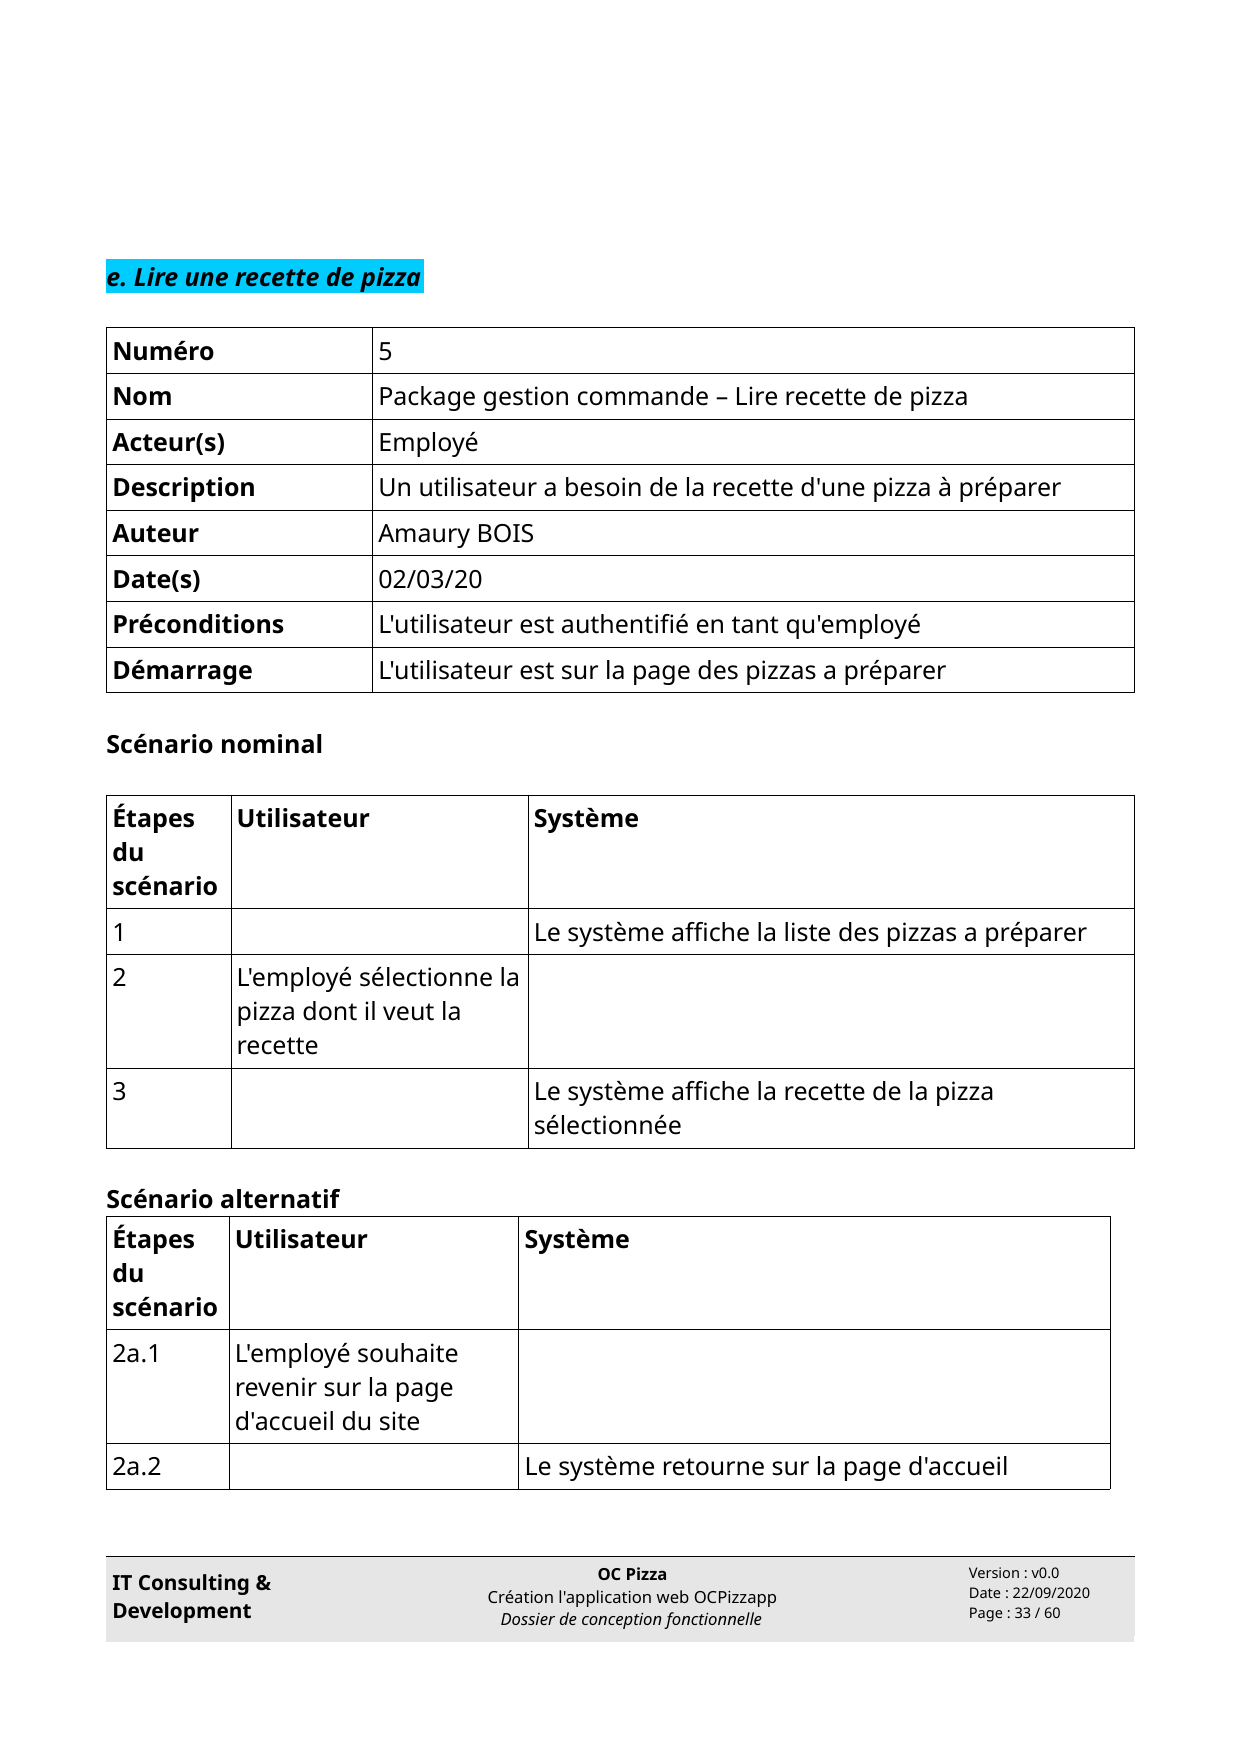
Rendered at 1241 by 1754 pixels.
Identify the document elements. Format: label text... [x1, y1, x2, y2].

table_header Système [519, 1217, 1110, 1329]
text Scénario nominal [106, 726, 1134, 761]
table_header Étapes du scénario [107, 796, 231, 908]
table_cell 3 [107, 1069, 231, 1147]
table_cell [529, 955, 1134, 1068]
table_cell Employé [373, 420, 1134, 464]
table_header Utilisateur [232, 796, 528, 908]
table_cell Date(s) [107, 556, 372, 601]
text Scénario alternatif [106, 1182, 1134, 1216]
table_cell L'employé sélectionne la pizza dont il veut la recette [232, 955, 528, 1068]
table_cell Amaury BOIS [373, 511, 1134, 555]
table_cell [232, 1069, 528, 1147]
table_cell Préconditions [107, 602, 372, 647]
table_cell Le système affiche la liste des pizzas a préparer [529, 909, 1134, 954]
table_header Numéro [107, 328, 372, 373]
table_cell Le système affiche la recette de la pizza sélectionnée [529, 1069, 1134, 1147]
table_cell Le système retourne sur la page d'accueil [519, 1444, 1110, 1489]
table_cell Description [107, 465, 372, 510]
table_header Système [529, 796, 1134, 908]
table_cell L'employé souhaite revenir sur la page d'accueil du site [230, 1330, 518, 1443]
table_cell [519, 1330, 1110, 1443]
table_cell 03/02/20 [373, 556, 1134, 601]
table_cell [232, 909, 528, 954]
table_cell Package gestion commande – Lire recette de pizza [373, 374, 1134, 418]
table_cell Auteur [107, 511, 372, 555]
table_header 5 [373, 328, 1134, 373]
text e. Lire une recette de pizza [106, 259, 1134, 293]
table_header Utilisateur [230, 1217, 518, 1329]
table_cell Nom [107, 374, 372, 418]
table_cell [230, 1444, 518, 1489]
table_cell 2a.2 [107, 1444, 229, 1489]
table_cell L'utilisateur est authentifié en tant qu'employé [373, 602, 1134, 647]
table_header Étapes du scénario [107, 1217, 229, 1329]
table_cell 1 [107, 909, 231, 954]
table_cell Démarrage [107, 648, 372, 692]
table_cell L'utilisateur est sur la page des pizzas a préparer [373, 648, 1134, 692]
table_cell Un utilisateur a besoin de la recette d'une pizza à préparer [373, 465, 1134, 510]
table_cell 2 [107, 955, 231, 1068]
table_cell Acteur(s) [107, 420, 372, 464]
table_cell 2a.1 [107, 1330, 229, 1443]
